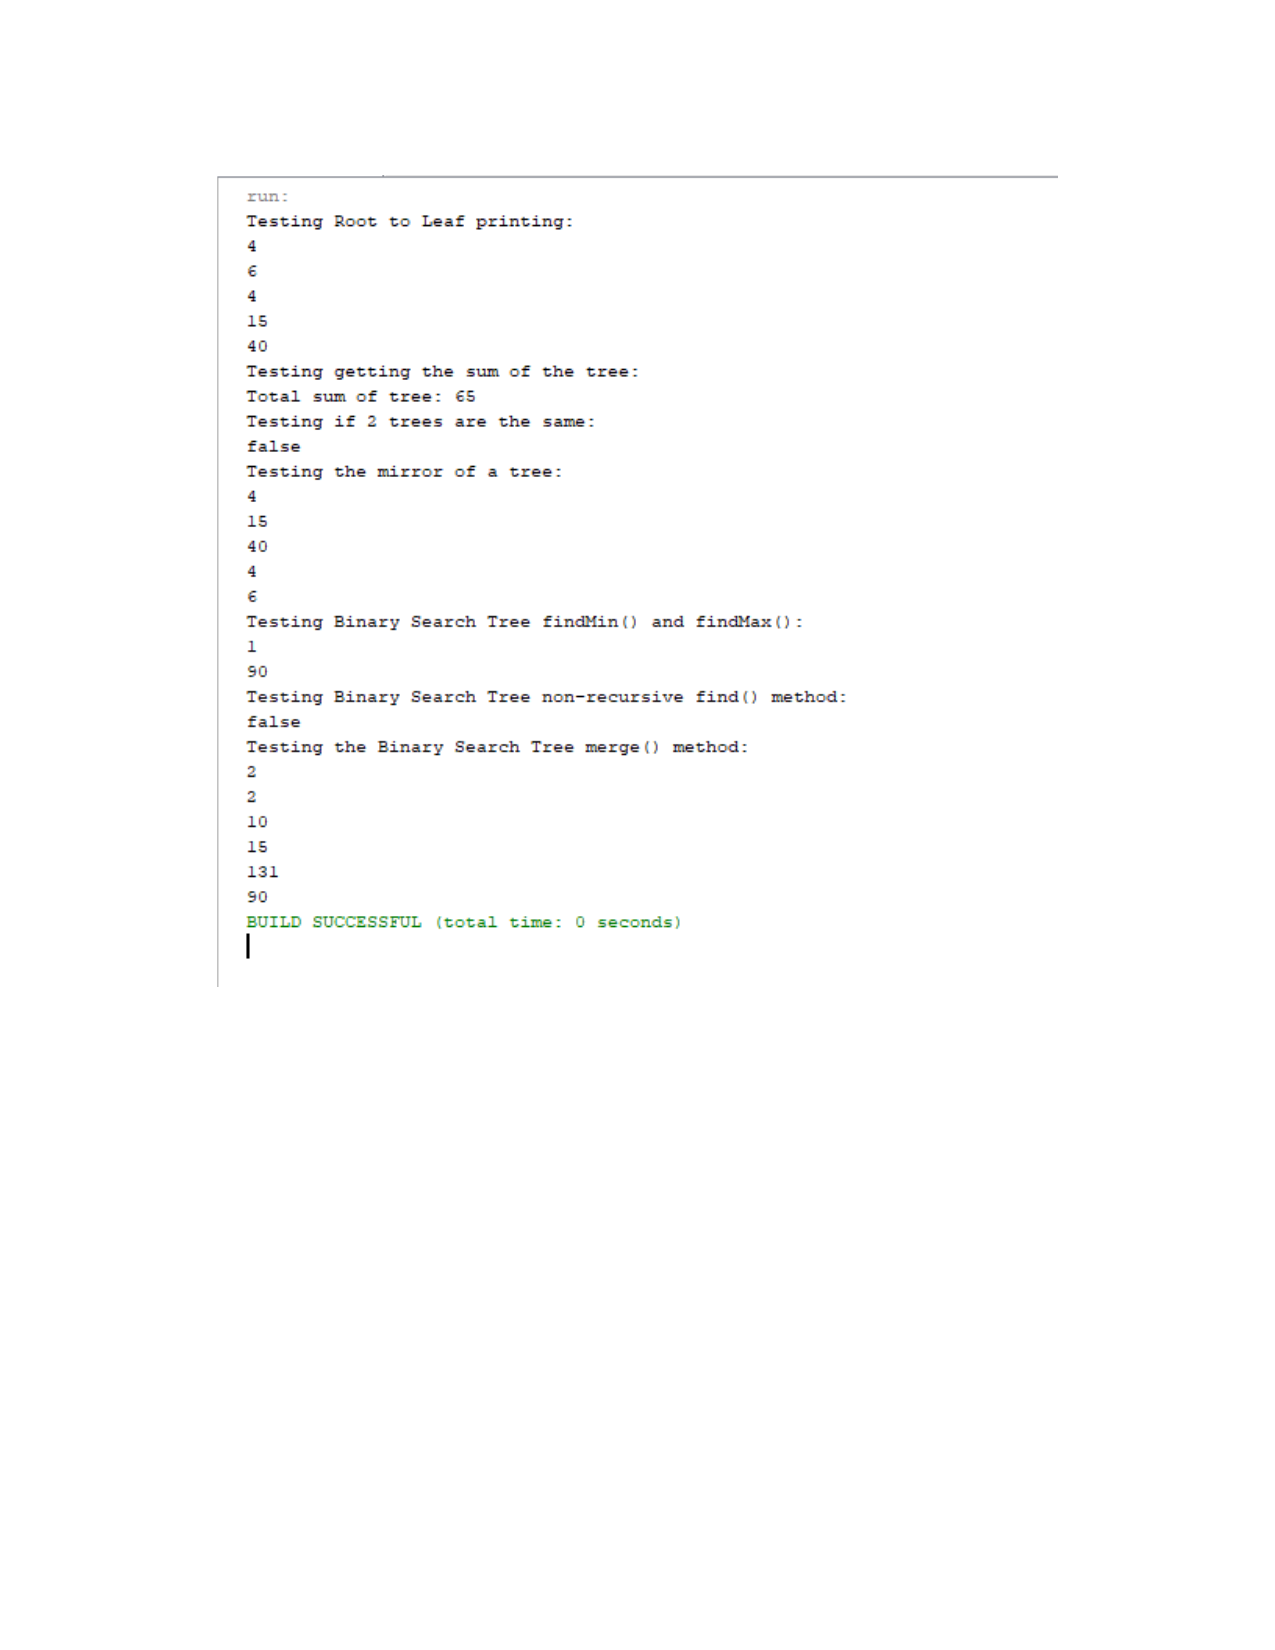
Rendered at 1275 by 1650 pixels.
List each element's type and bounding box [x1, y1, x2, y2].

picture [217, 175, 1058, 987]
